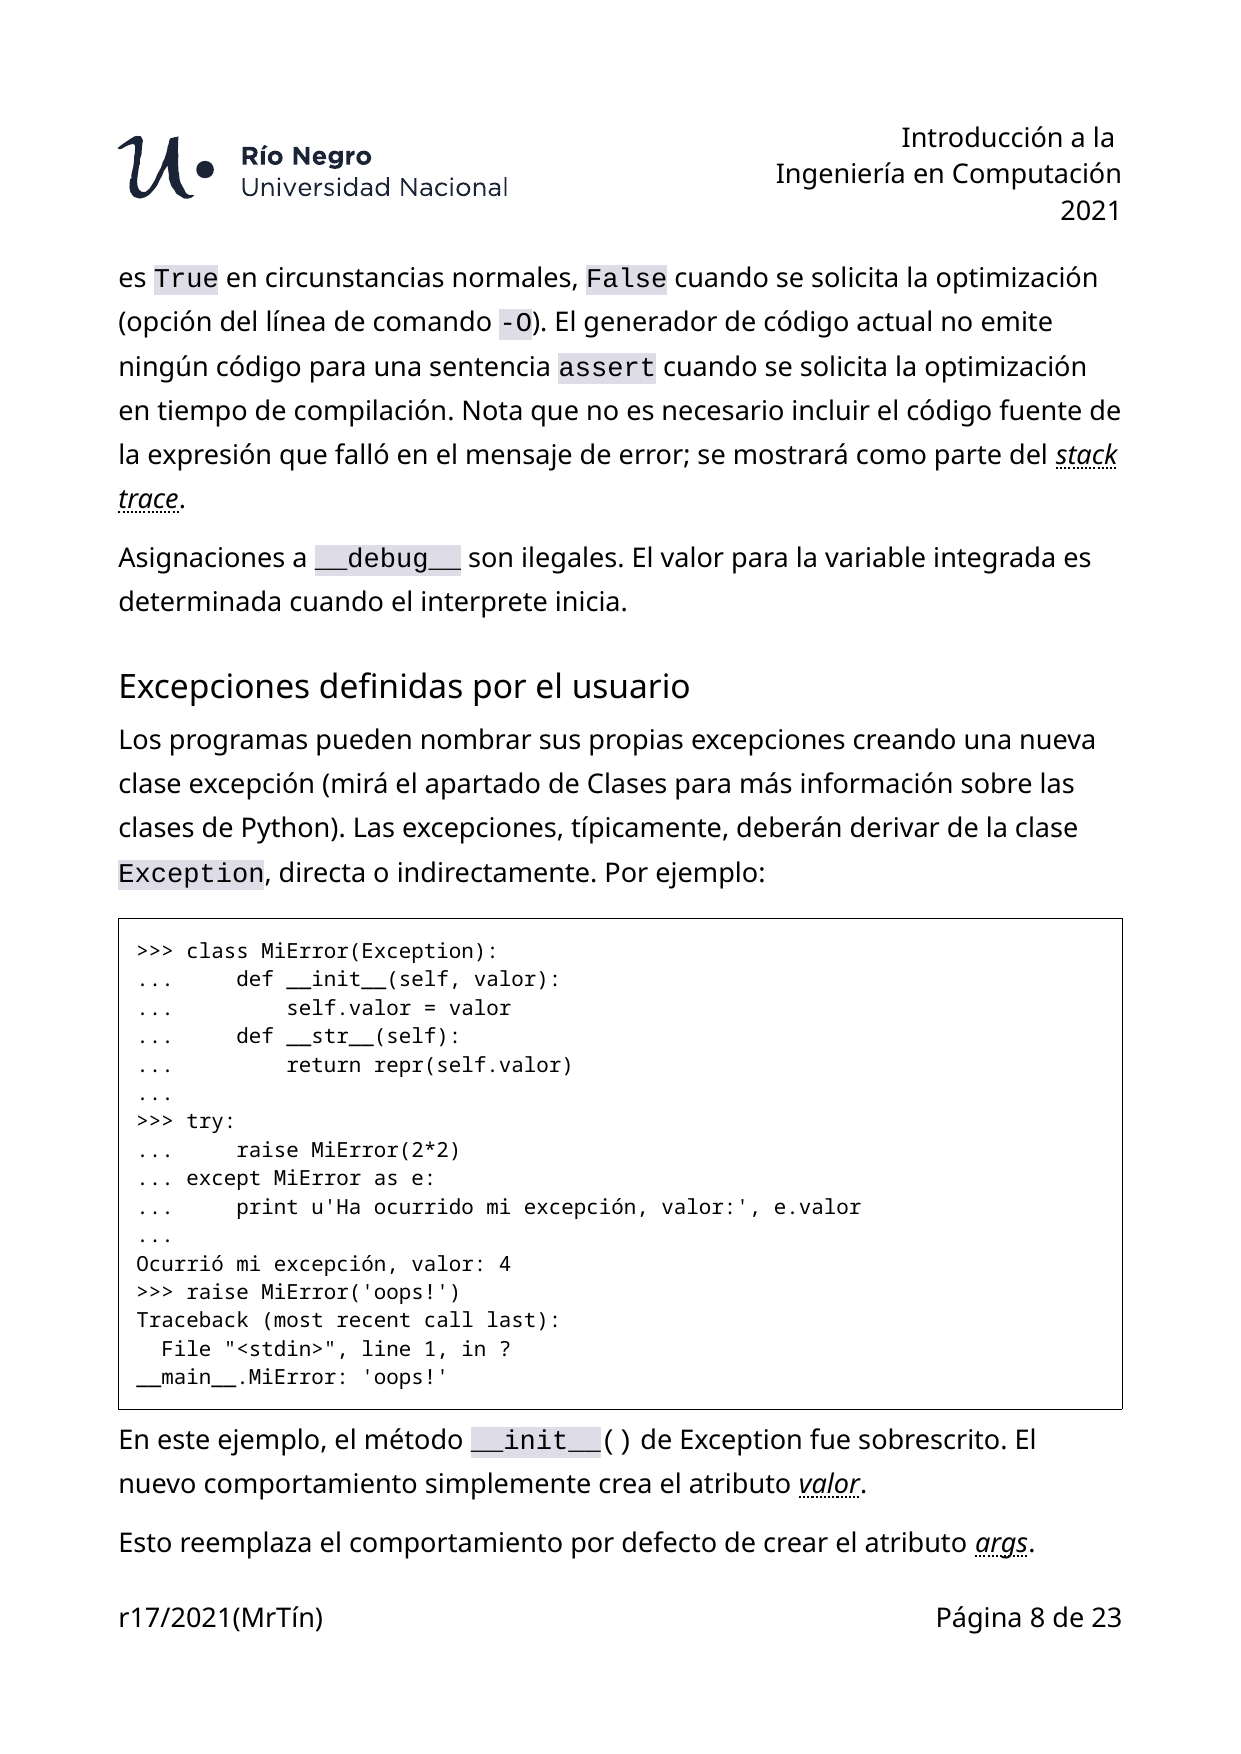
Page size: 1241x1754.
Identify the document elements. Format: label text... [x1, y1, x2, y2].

text ... def __str__(self): [119, 1003, 1122, 1032]
text >>> raise MiError('oops!') [119, 1259, 1122, 1288]
text File "<stdin>", line 1, in ? [119, 1316, 1122, 1345]
text es True en circunstancias normales, False cuando se solicita la optimización (opción del línea de comando -O). El generador de código actual no emite ningún código para una sentencia assert cuando se solicita la optimización en tiempo de compilación. Nota que no es necesario incluir el código fuente de la expresión que falló en el mensaje de error; se mostrará como parte del stack trace. [118, 258, 1122, 517]
text ... self.valor = valor [119, 975, 1122, 1003]
text Ocurrió mi excepción, valor: 4 [119, 1231, 1122, 1259]
text En este ejemplo, el método __init__() de Exception fue sobrescrito. El nuevo comportamiento simplemente crea el atributo valor. [118, 1421, 1122, 1502]
text ... except MiError as e: [119, 1146, 1122, 1174]
text Traceback (most recent call last): [119, 1288, 1122, 1316]
text ... return repr(self.valor) [119, 1032, 1122, 1060]
text Esto reemplaza el comportamiento por defecto de crear el atributo args. [118, 1524, 1122, 1561]
text __main__.MiError: 'oops!' [119, 1345, 1122, 1409]
text Asignaciones a __debug__ son ilegales. El valor para la variable integrada es determinada cuando el interprete inicia. [118, 538, 1122, 620]
text Los programas pueden nombrar sus propias excepciones creando una nueva clase excepción (mirá el apartado de Clases para más información sobre las clases de Python). Las excepciones, típicamente, deberán derivar de la clase Exception, directa o indirectamente. Por ejemplo: [118, 721, 1122, 890]
text >>> class MiError(Exception): [119, 919, 1122, 947]
text >>> try: [119, 1089, 1122, 1117]
text ... print u'Ha ocurrido mi excepción, valor:', e.valor [119, 1174, 1122, 1202]
text ... def __init__(self, valor): [119, 947, 1122, 975]
subtitle Excepciones definidas por el usuario [118, 662, 1122, 708]
text ... [119, 1202, 1122, 1231]
text ... raise MiError(2*2) [119, 1117, 1122, 1146]
text ... [119, 1060, 1122, 1089]
